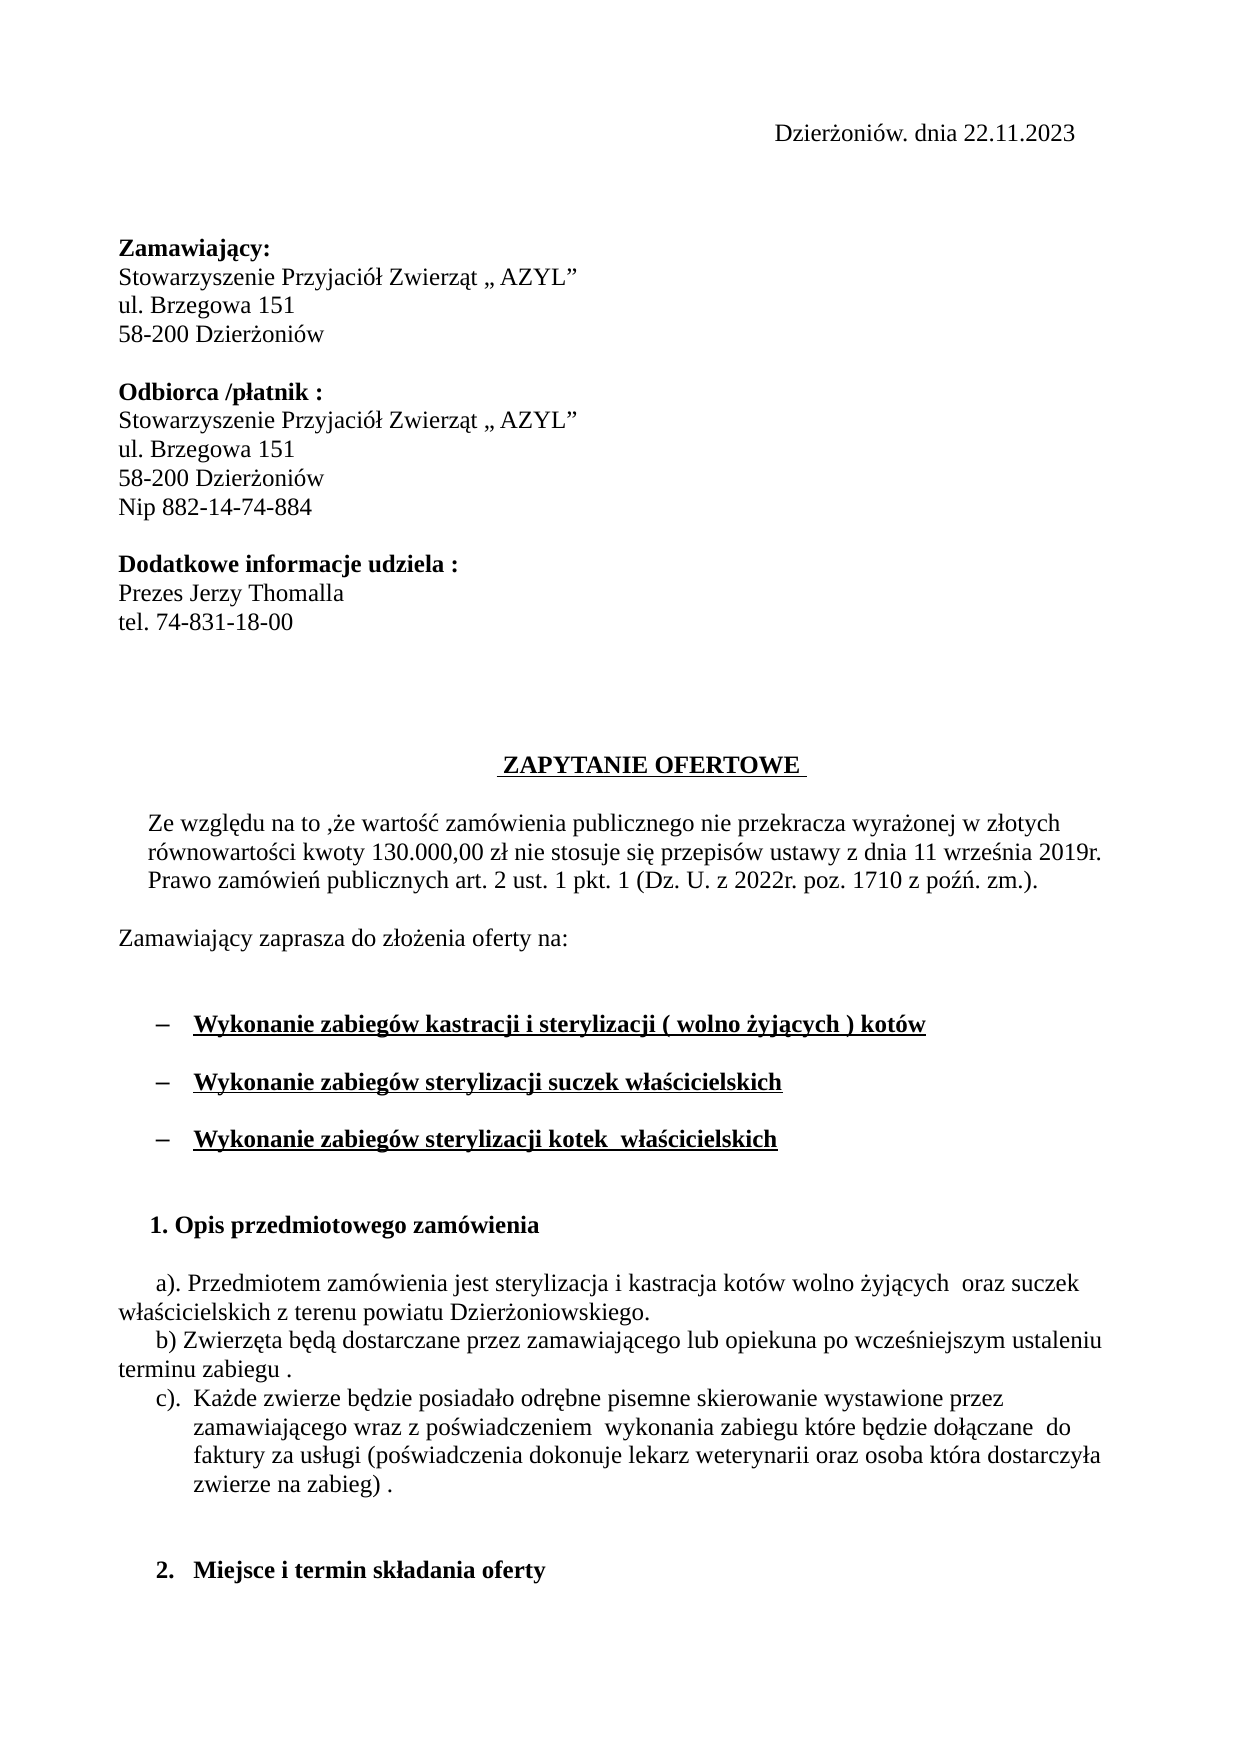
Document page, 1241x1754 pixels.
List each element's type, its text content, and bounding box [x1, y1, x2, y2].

list Wykonanie zabiegów kastracji i sterylizacji ( wolno żyjących ) kotów [156, 1009, 1122, 1038]
list Wykonanie zabiegów sterylizacji kotek właścicielskich [156, 1124, 1122, 1153]
text ul. Brzegowa 151 [118, 434, 1122, 463]
list Każde zwierze będzie posiadało odrębne pisemne skierowanie wystawione przez zamawiającego wraz z poświadczeniem wykonania zabiegu które będzie dołączane do faktury za usługi (poświadczenia dokonuje lekarz weterynarii oraz osoba która dostarczyła zwierze na zabieg) . [156, 1383, 1122, 1498]
text Prezes Jerzy Thomalla [118, 578, 1122, 607]
text tel. 74-831-18-00 [118, 607, 1122, 636]
text 58-200 Dzierżoniów [118, 319, 1122, 348]
text Zamawiający: [118, 233, 1122, 262]
text Stowarzyszenie Przyjaciół Zwierząt „ AZYL” [118, 262, 1122, 291]
text a). Przedmiotem zamówienia jest sterylizacja i kastracja kotów wolno żyjących oraz suczek właścicielskich z terenu powiatu Dzierżoniowskiego. [118, 1268, 1122, 1326]
text Dzierżoniów. dnia 22.11.2023 [118, 118, 1122, 147]
list Miejsce i termin składania oferty [156, 1556, 1122, 1584]
text Nip 882-14-74-884 [118, 492, 1122, 521]
text 1. Opis przedmiotowego zamówienia [118, 1211, 1122, 1239]
text Odbiorca /płatnik : [118, 377, 1122, 406]
text Zamawiający zaprasza do złożenia oferty na: [118, 923, 1122, 952]
list Ze względu na to ,że wartość zamówienia publicznego nie przekracza wyrażonej w złotych równowartości kwoty 130.000,00 zł nie stosuje się przepisów ustawy z dnia 11 września 2019r. Prawo zamówień publicznych art. 2 ust. 1 pkt. 1 (Dz. U. z 2022r. poz. 1710 z poźń. zm.). [118, 808, 1122, 894]
text Stowarzyszenie Przyjaciół Zwierząt „ AZYL” [118, 406, 1122, 434]
text Dodatkowe informacje udziela : [118, 549, 1122, 578]
text ZAPYTANIE OFERTOWE [118, 751, 1122, 779]
text ul. Brzegowa 151 [118, 291, 1122, 319]
list Wykonanie zabiegów sterylizacji suczek właścicielskich [156, 1067, 1122, 1096]
text 58-200 Dzierżoniów [118, 463, 1122, 492]
text b) Zwierzęta będą dostarczane przez zamawiającego lub opiekuna po wcześniejszym ustaleniu terminu zabiegu . [118, 1326, 1122, 1383]
